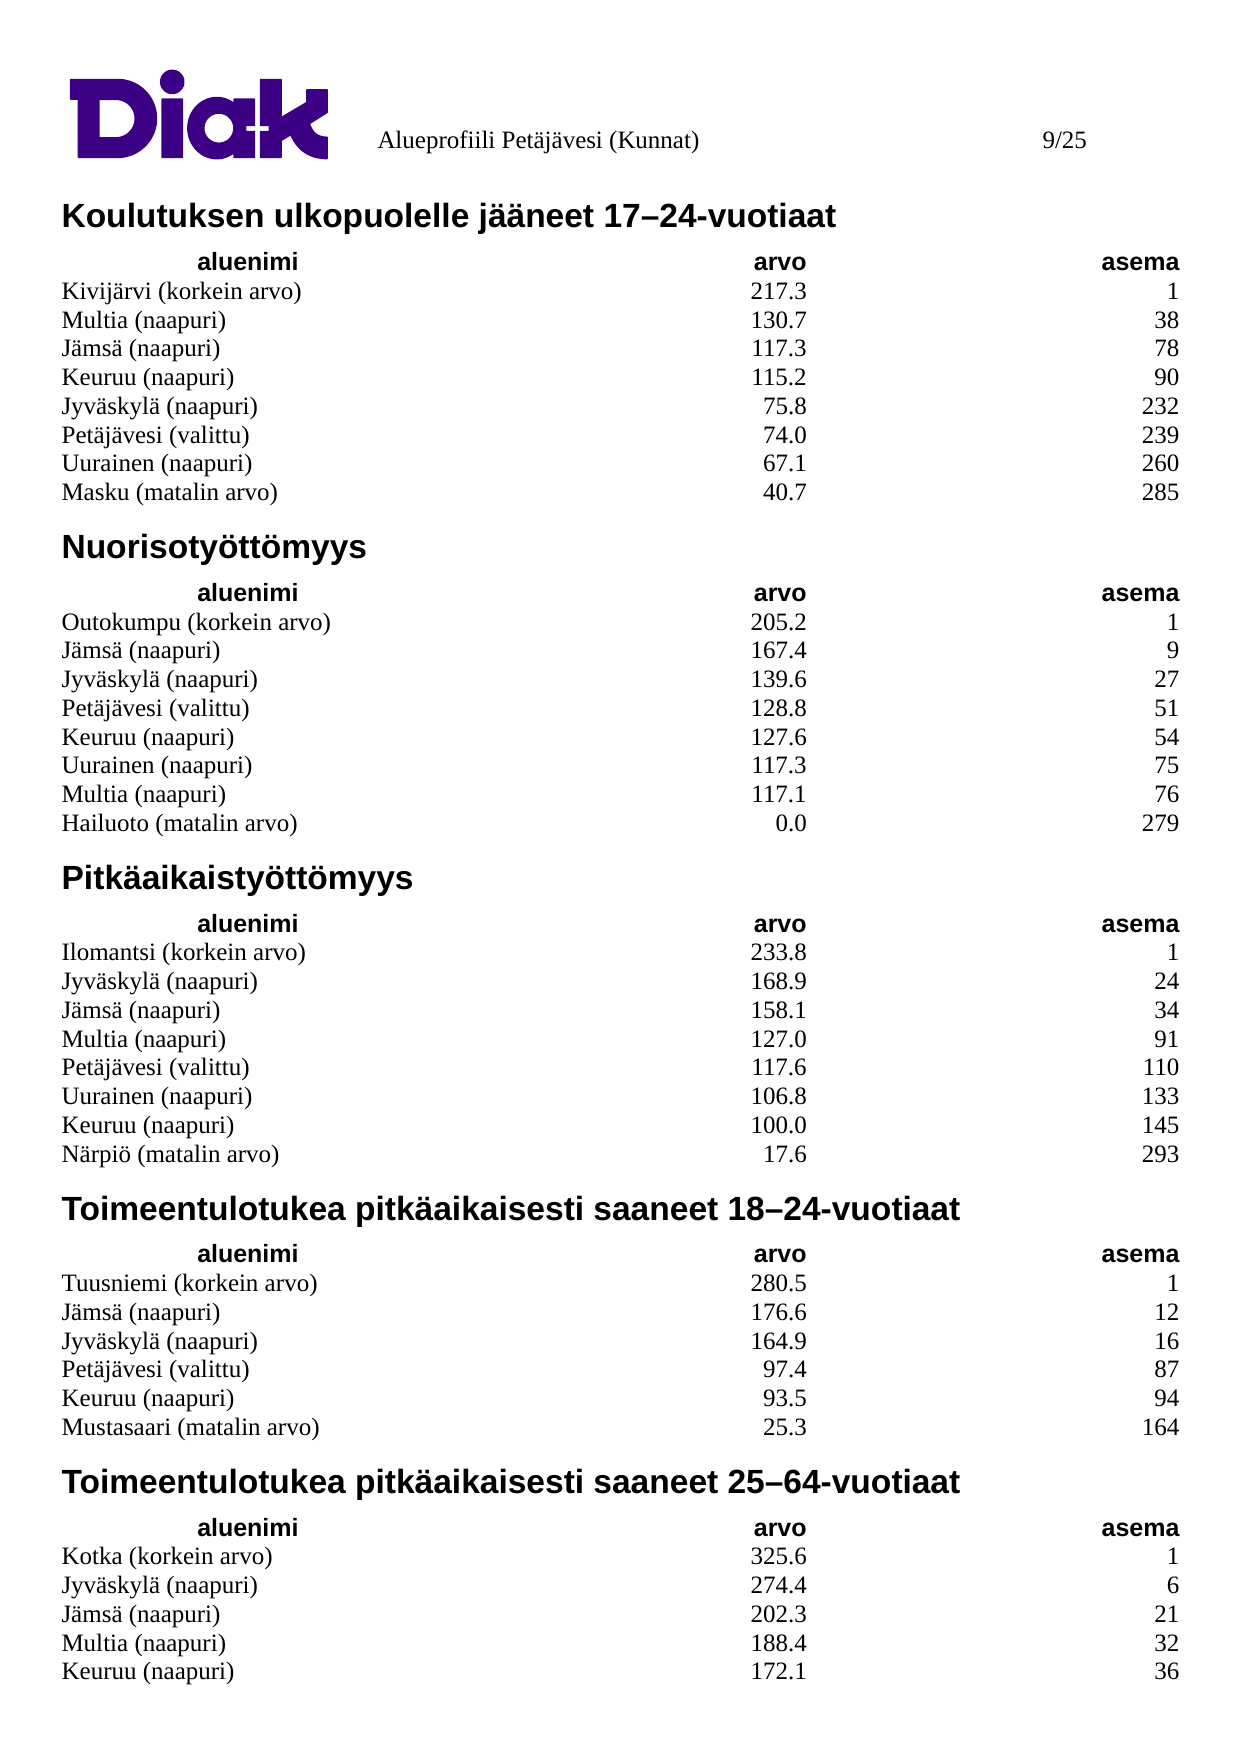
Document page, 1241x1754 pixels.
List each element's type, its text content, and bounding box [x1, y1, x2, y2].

table_cell 16 [806, 1326, 1179, 1354]
table_cell 0.0 [434, 808, 806, 837]
table_cell Keuruu (naapuri) [61, 722, 434, 751]
table_header arvo [434, 909, 806, 937]
table_cell Uurainen (naapuri) [61, 1081, 434, 1110]
table_cell Multia (naapuri) [61, 1024, 434, 1052]
subtitle Nuorisotyöttömyys [61, 527, 1179, 566]
subtitle Toimeentulotukea pitkäaikaisesti saaneet 18–24-vuotiaat [61, 1188, 1179, 1227]
table_cell 75 [806, 751, 1179, 779]
table_cell 94 [806, 1383, 1179, 1412]
table_cell Jämsä (naapuri) [61, 636, 434, 664]
table_cell 172.1 [434, 1656, 806, 1685]
table_cell 110 [806, 1053, 1179, 1081]
table_cell 239 [806, 420, 1179, 448]
table_cell 21 [806, 1599, 1179, 1628]
table_cell 115.2 [434, 362, 806, 391]
table_header asema [806, 909, 1179, 937]
subtitle Pitkäaikaistyöttömyys [61, 858, 1179, 896]
table_cell 1 [806, 1268, 1179, 1297]
table_header arvo [434, 247, 806, 276]
table_header asema [806, 247, 1179, 276]
table_cell Ilomantsi (korkein arvo) [61, 938, 434, 966]
table_cell 100.0 [434, 1110, 806, 1139]
table_cell 17.6 [434, 1139, 806, 1167]
table_cell 25.3 [434, 1412, 806, 1441]
table_cell Petäjävesi (valittu) [61, 1355, 434, 1383]
table_cell 36 [806, 1656, 1179, 1685]
table_cell Petäjävesi (valittu) [61, 693, 434, 722]
table_cell Multia (naapuri) [61, 305, 434, 333]
table_cell 167.4 [434, 636, 806, 664]
table_cell 75.8 [434, 391, 806, 420]
table_cell 285 [806, 477, 1179, 506]
table_cell 176.6 [434, 1297, 806, 1326]
table_cell Keuruu (naapuri) [61, 1656, 434, 1685]
table_cell 279 [806, 808, 1179, 837]
table_cell 93.5 [434, 1383, 806, 1412]
table_cell 1 [806, 1541, 1179, 1570]
table_cell 127.0 [434, 1024, 806, 1052]
table_cell Jämsä (naapuri) [61, 995, 434, 1024]
table_header asema [806, 1513, 1179, 1541]
table_cell 34 [806, 995, 1179, 1024]
table_header arvo [434, 1513, 806, 1541]
table_cell 202.3 [434, 1599, 806, 1628]
table_cell Multia (naapuri) [61, 779, 434, 808]
table_cell Jyväskylä (naapuri) [61, 1326, 434, 1354]
table_header asema [806, 578, 1179, 607]
table_header aluenimi [61, 909, 434, 937]
table_cell Jyväskylä (naapuri) [61, 664, 434, 693]
table_cell 164.9 [434, 1326, 806, 1354]
table_cell 40.7 [434, 477, 806, 506]
table_header aluenimi [61, 578, 434, 607]
table_cell Keuruu (naapuri) [61, 362, 434, 391]
table_cell 260 [806, 449, 1179, 477]
table_cell 139.6 [434, 664, 806, 693]
table_cell 97.4 [434, 1355, 806, 1383]
table_cell 130.7 [434, 305, 806, 333]
table_cell 51 [806, 693, 1179, 722]
table_cell Jämsä (naapuri) [61, 1297, 434, 1326]
table_cell Jyväskylä (naapuri) [61, 966, 434, 995]
table_cell Masku (matalin arvo) [61, 477, 434, 506]
table_cell 106.8 [434, 1081, 806, 1110]
table_cell 117.1 [434, 779, 806, 808]
table_cell 128.8 [434, 693, 806, 722]
subtitle Toimeentulotukea pitkäaikaisesti saaneet 25–64-vuotiaat [61, 1462, 1179, 1500]
table_cell 24 [806, 966, 1179, 995]
table_cell 325.6 [434, 1541, 806, 1570]
table_cell 67.1 [434, 449, 806, 477]
table_cell 168.9 [434, 966, 806, 995]
table_cell 1 [806, 938, 1179, 966]
table_header asema [806, 1240, 1179, 1268]
table_cell 87 [806, 1355, 1179, 1383]
table_cell Jyväskylä (naapuri) [61, 1570, 434, 1599]
table_cell Uurainen (naapuri) [61, 449, 434, 477]
table_header arvo [434, 1240, 806, 1268]
table_cell 217.3 [434, 276, 806, 305]
table_cell 188.4 [434, 1628, 806, 1656]
table_cell 117.3 [434, 334, 806, 362]
table_cell 74.0 [434, 420, 806, 448]
table_cell 274.4 [434, 1570, 806, 1599]
table_cell 293 [806, 1139, 1179, 1167]
table_cell Jämsä (naapuri) [61, 334, 434, 362]
table_cell 164 [806, 1412, 1179, 1441]
table_cell Tuusniemi (korkein arvo) [61, 1268, 434, 1297]
table_cell Jämsä (naapuri) [61, 1599, 434, 1628]
table_cell 117.6 [434, 1053, 806, 1081]
subtitle Koulutuksen ulkopuolelle jääneet 17–24-vuotiaat [61, 196, 1179, 235]
table_cell Multia (naapuri) [61, 1628, 434, 1656]
table_cell 54 [806, 722, 1179, 751]
table_cell 280.5 [434, 1268, 806, 1297]
table_cell 158.1 [434, 995, 806, 1024]
table_cell 76 [806, 779, 1179, 808]
table_cell 12 [806, 1297, 1179, 1326]
table_cell Jyväskylä (naapuri) [61, 391, 434, 420]
table_cell Petäjävesi (valittu) [61, 420, 434, 448]
table_header aluenimi [61, 247, 434, 276]
table_header arvo [434, 578, 806, 607]
table_cell 78 [806, 334, 1179, 362]
table_cell Mustasaari (matalin arvo) [61, 1412, 434, 1441]
table_cell 133 [806, 1081, 1179, 1110]
table_header aluenimi [61, 1513, 434, 1541]
table_cell 91 [806, 1024, 1179, 1052]
table_cell 145 [806, 1110, 1179, 1139]
table_cell 1 [806, 607, 1179, 636]
table_cell 127.6 [434, 722, 806, 751]
table_cell 32 [806, 1628, 1179, 1656]
table_cell 27 [806, 664, 1179, 693]
table_cell Kotka (korkein arvo) [61, 1541, 434, 1570]
table_cell Uurainen (naapuri) [61, 751, 434, 779]
table_cell Hailuoto (matalin arvo) [61, 808, 434, 837]
table_cell Kivijärvi (korkein arvo) [61, 276, 434, 305]
table_cell Keuruu (naapuri) [61, 1110, 434, 1139]
table_cell Petäjävesi (valittu) [61, 1053, 434, 1081]
table_cell 38 [806, 305, 1179, 333]
table_cell 117.3 [434, 751, 806, 779]
table_cell 232 [806, 391, 1179, 420]
table_cell Närpiö (matalin arvo) [61, 1139, 434, 1167]
table_cell Outokumpu (korkein arvo) [61, 607, 434, 636]
table_cell 9 [806, 636, 1179, 664]
table_cell 90 [806, 362, 1179, 391]
table_cell 233.8 [434, 938, 806, 966]
table_cell 6 [806, 1570, 1179, 1599]
table_cell Keuruu (naapuri) [61, 1383, 434, 1412]
table_cell 205.2 [434, 607, 806, 636]
table_cell 1 [806, 276, 1179, 305]
table_header aluenimi [61, 1240, 434, 1268]
